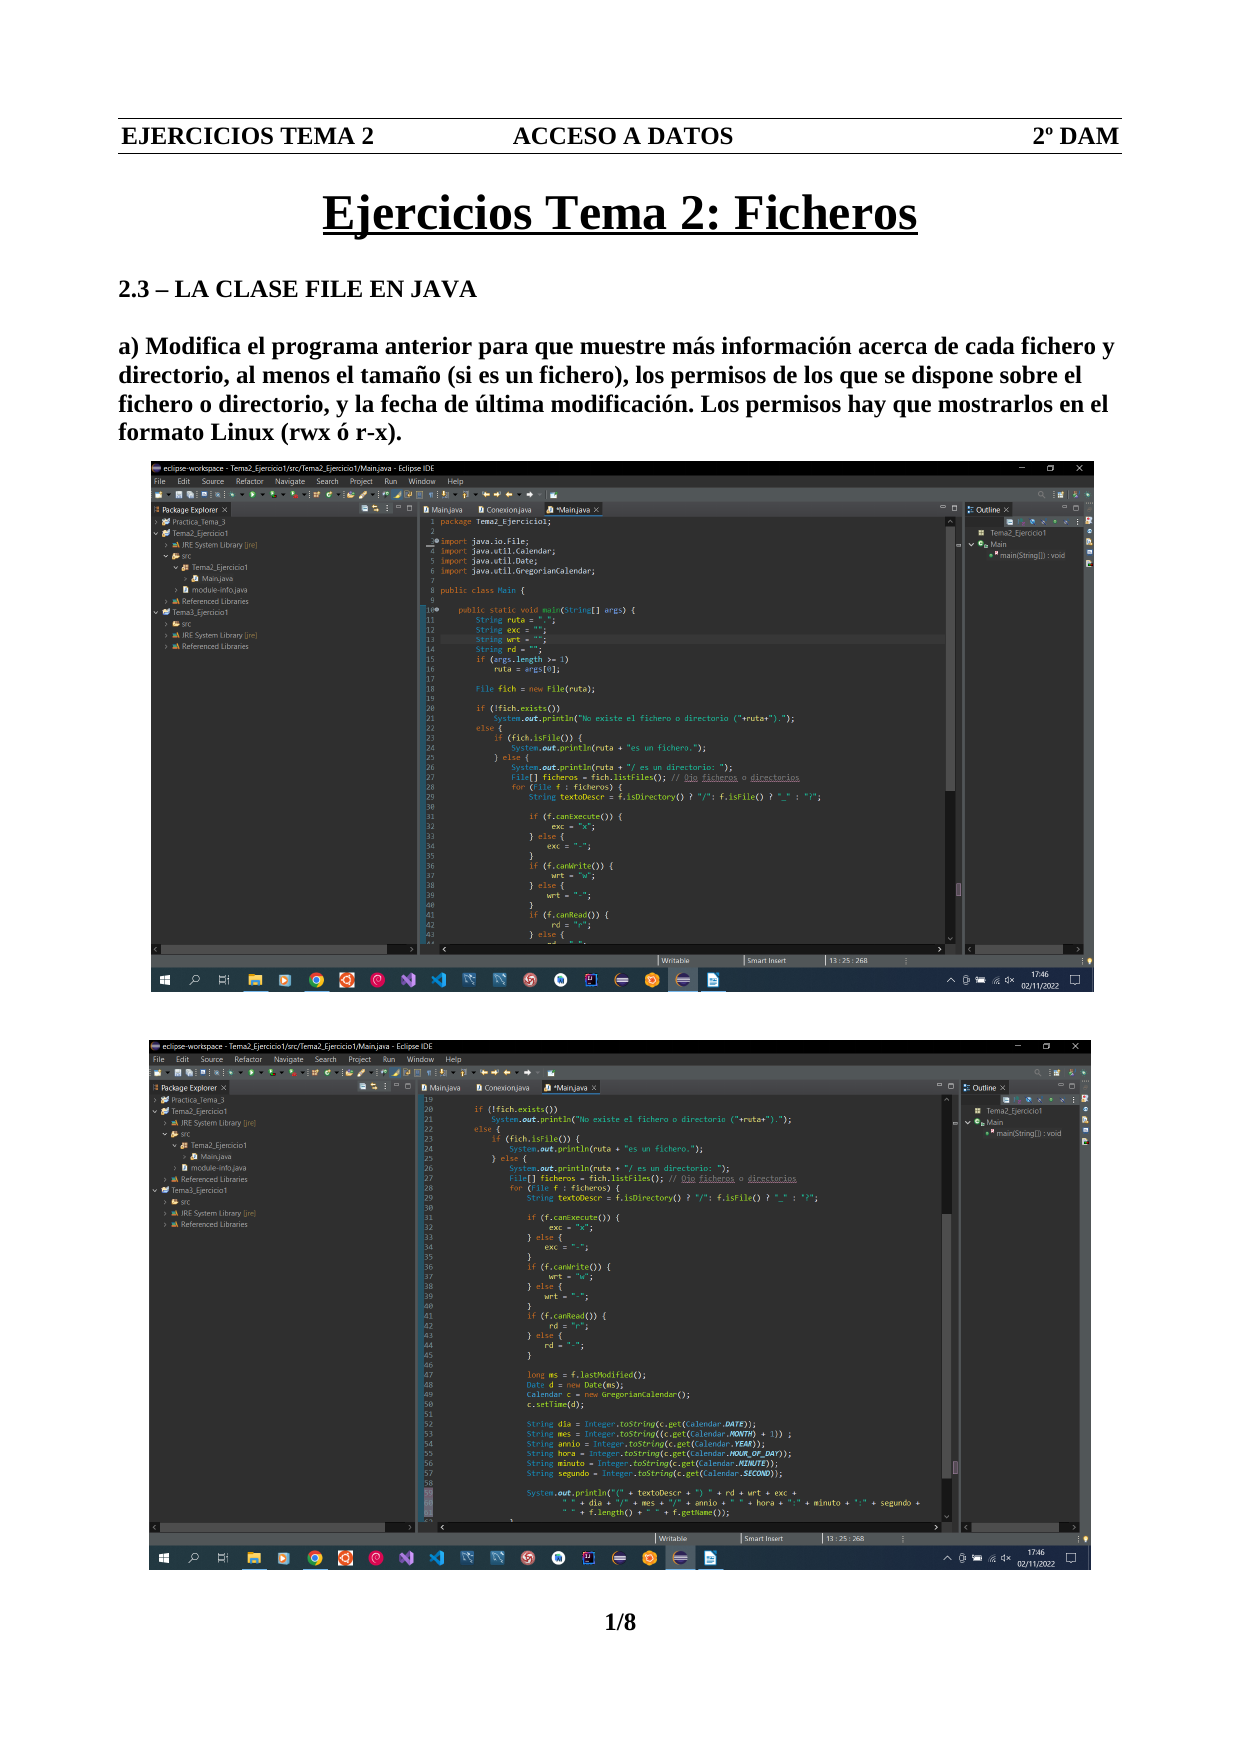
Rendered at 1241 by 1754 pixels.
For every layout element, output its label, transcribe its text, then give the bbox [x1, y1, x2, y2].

picture [149, 1040, 1091, 1570]
picture [151, 461, 1094, 992]
text 2.3 – LA CLASE FILE EN JAVA [118, 274, 1122, 302]
text a) Modifica el programa anterior para que muestre más información acerca de cada fichero y directorio, al menos el tamaño (si es un fichero), los permisos de los que se dispone sobre el fichero o directorio, y la fecha de última modificación. Los permisos hay que mostrarlos en el formato Linux (rwx ó r-x). [118, 331, 1122, 446]
text Ejercicios Tema 2: Ficheros [118, 183, 1122, 240]
